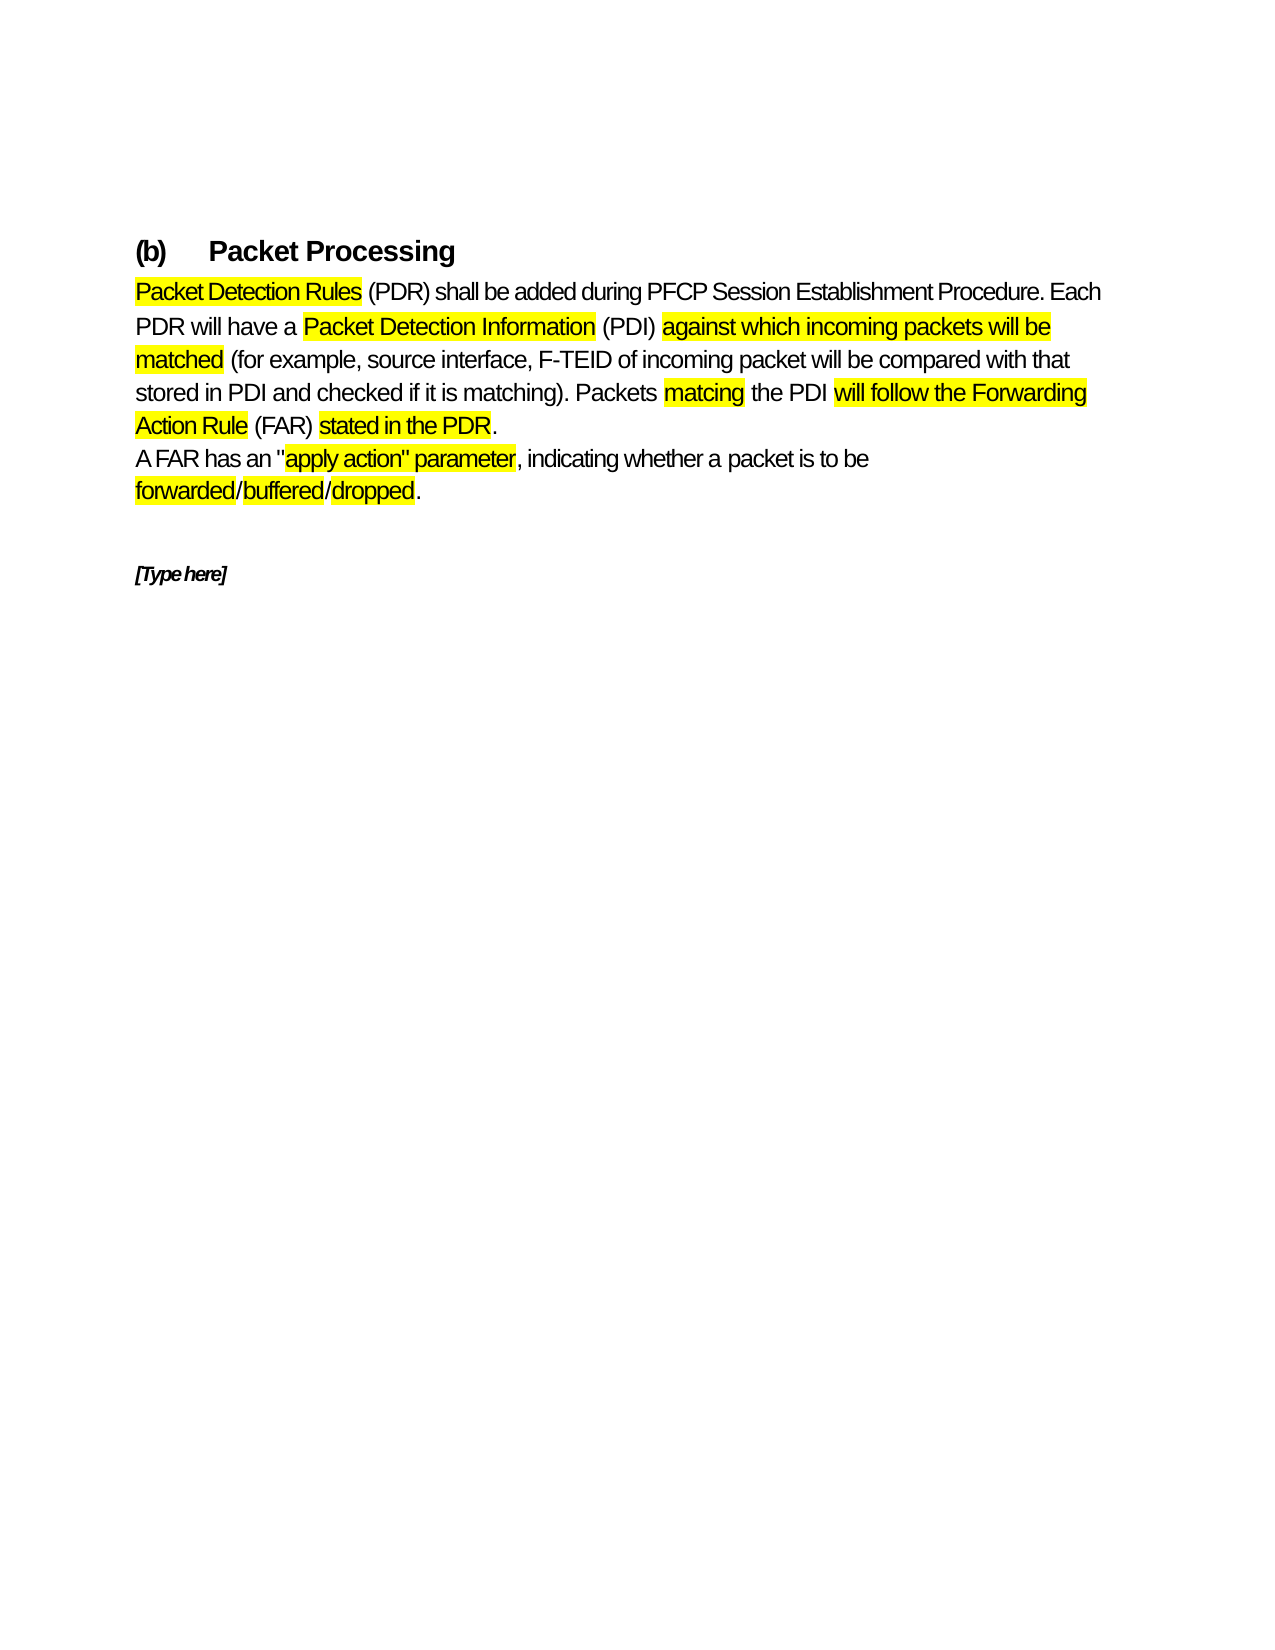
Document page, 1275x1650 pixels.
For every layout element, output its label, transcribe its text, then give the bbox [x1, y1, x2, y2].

text [Type here] [135, 563, 324, 586]
text stored in PDI and checked if it is matching). Packets matcing the PDI will follow the Forwarding [135, 375, 1109, 408]
text (b) Packet Processing [135, 235, 535, 268]
text A FAR has an "apply action" parameter, indicating whether a packet is to be forwarded/buffered/dropped. [135, 441, 1132, 506]
text Action Rule (FAR) stated in the PDR. [135, 408, 1132, 441]
text matched (for example, source interface, F-TEID of incoming packet will be compared with that [135, 342, 1096, 375]
text Packet Detection Rules (PDR) shall be added during PFCP Session Establishment Procedure. Each [135, 268, 1126, 309]
text PDR will have a Packet Detection Information (PDI) against which incoming packets will be [135, 309, 1073, 342]
